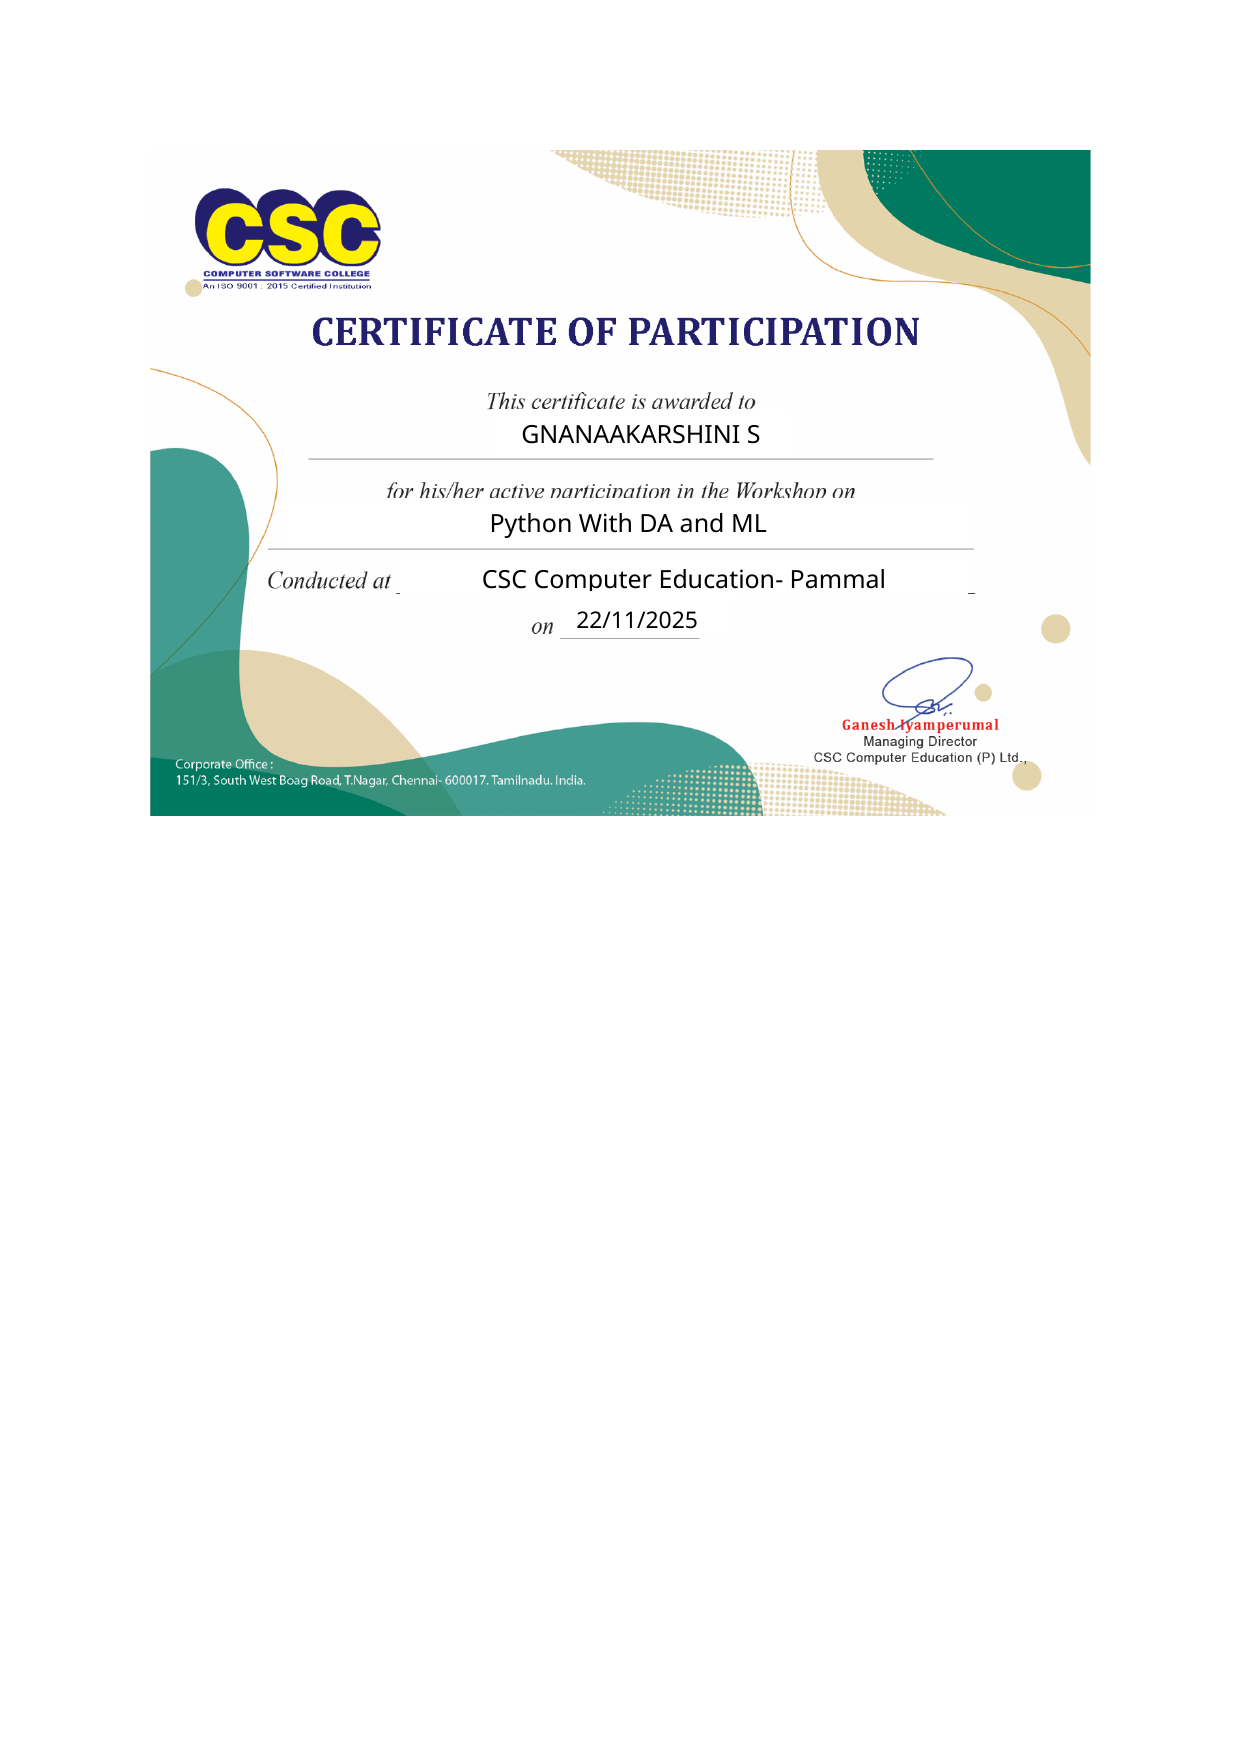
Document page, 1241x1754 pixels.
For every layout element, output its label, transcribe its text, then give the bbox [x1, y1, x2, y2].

text Python With DA and ML [302, 506, 953, 539]
text GNANAAKARSHINI S [506, 417, 776, 449]
text 22/11/2025 [576, 604, 718, 628]
text CSC Computer Education- Pammal [415, 562, 953, 591]
